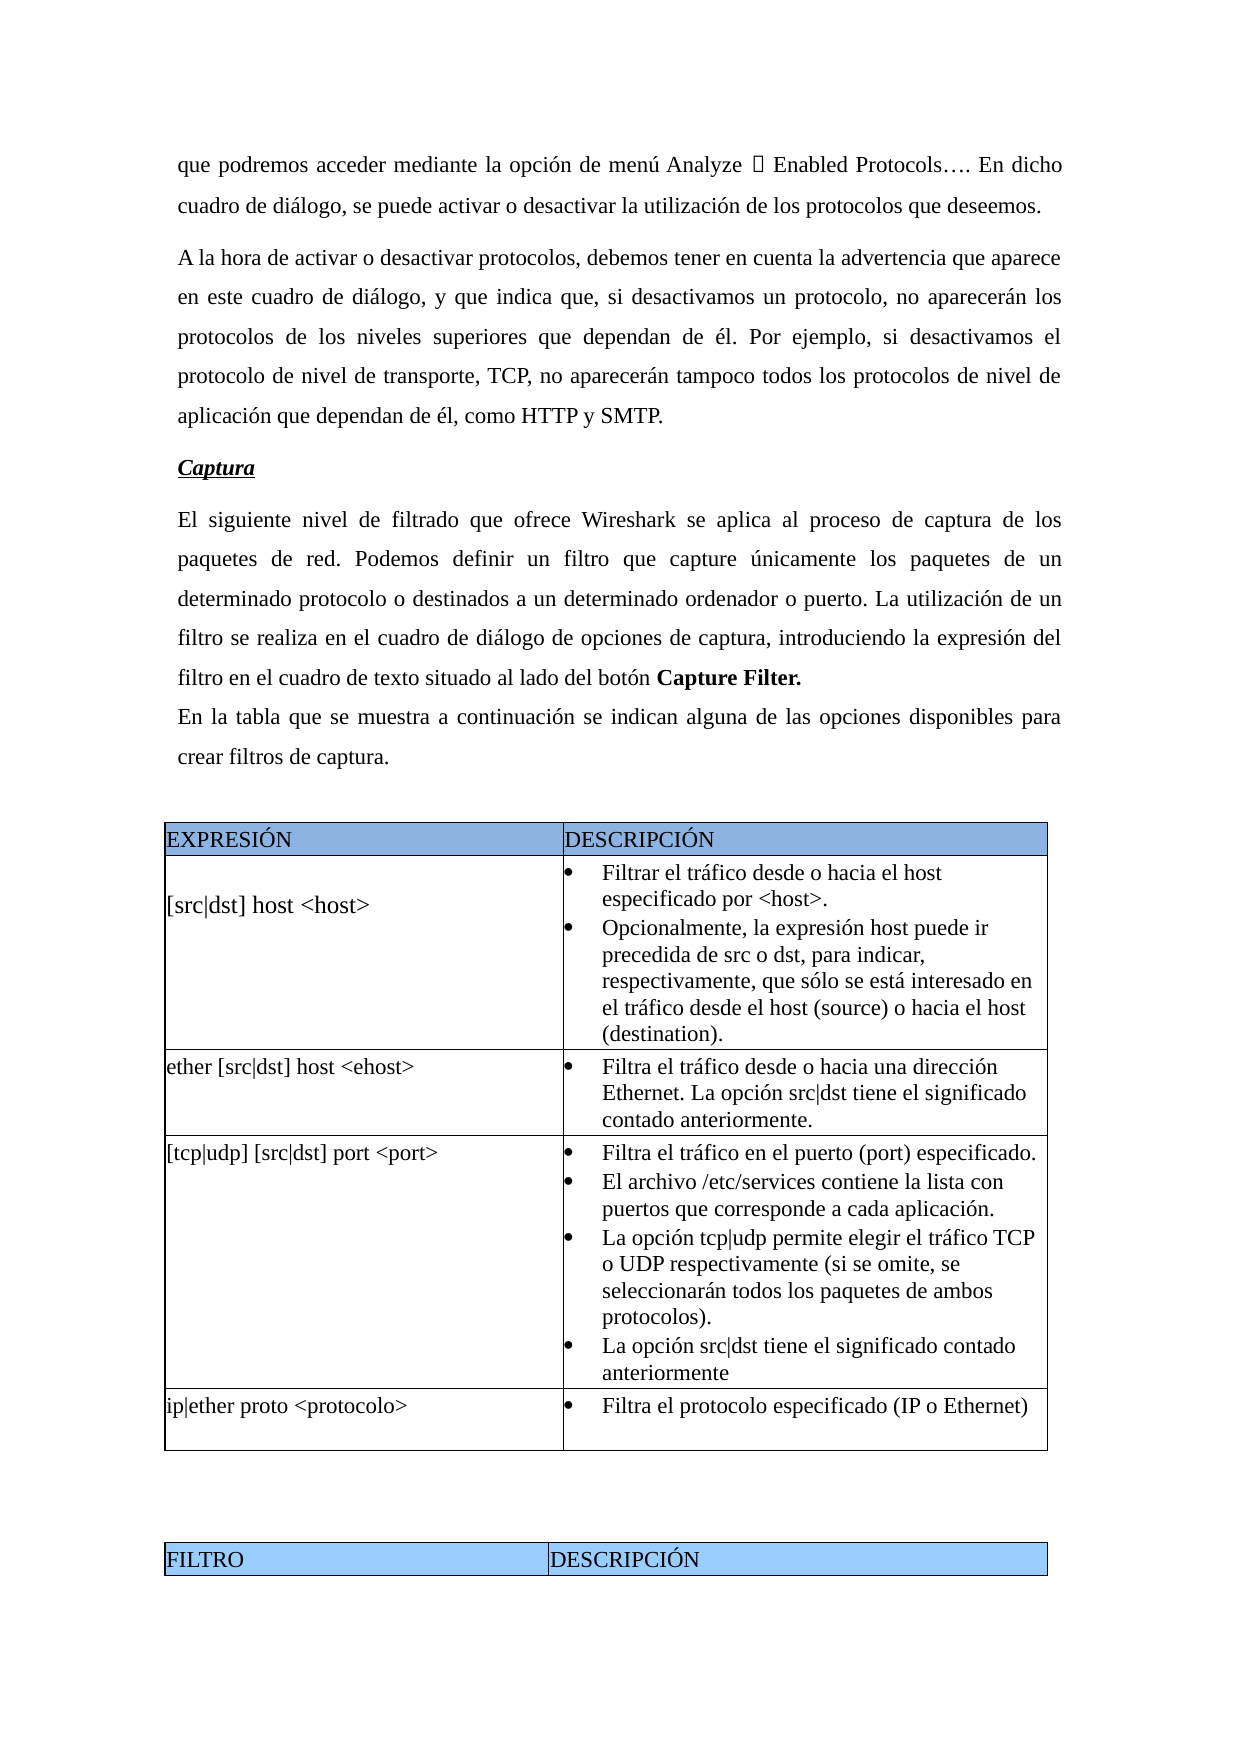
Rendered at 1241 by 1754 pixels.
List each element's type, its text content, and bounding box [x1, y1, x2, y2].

table_cell [src|dst] host <host> [166, 856, 563, 1049]
table_cell ether [src|dst] host <ehost> [166, 1050, 563, 1135]
table_header DESCRIPCIÓN [549, 1543, 1047, 1575]
table_cell ip|ether proto <protocolo> [166, 1389, 563, 1450]
text El siguiente nivel de filtrado que ofrece Wireshark se aplica al proceso de captura de los paquetes de red. Podemos definir un filtro que capture únicamente los paquetes de un determinado protocolo o destinados a un determinado ordenador o puerto. La utilización de un filtro se realiza en el cuadro de diálogo de opciones de captura, introduciendo la expresión del filtro en el cuadro de texto situado al lado del botón Capture Filter. [177, 506, 1063, 690]
table_cell Filtra el protocolo especificado (IP o Ethernet) [564, 1389, 1047, 1450]
table_cell Filtra el tráfico en el puerto (port) especificado. El archivo /etc/services contiene la lista con puertos que corresponde a cada aplicación. La opción tcp|udp permite elegir el tráfico TCP o UDP respectivamente (si se omite, se seleccionarán todos los paquetes de ambos protocolos). La opción src|dst tiene el significado contado anteriormente [564, 1136, 1047, 1388]
table_cell Filtra el tráfico desde o hacia una dirección Ethernet. La opción src|dst tiene el significado contado anteriormente. [564, 1050, 1047, 1135]
table_cell Filtrar el tráfico desde o hacia el host especificado por <host>. Opcionalmente, la expresión host puede ir precedida de src o dst, para indicar, respectivamente, que sólo se está interesado en el tráfico desde el host (source) o hacia el host (destination). [564, 856, 1047, 1049]
table_header FILTRO [166, 1543, 548, 1575]
text Captura [177, 454, 1063, 480]
text A la hora de activar o desactivar protocolos, debemos tener en cuenta la advertencia que aparece en este cuadro de diálogo, y que indica que, si desactivamos un protocolo, no aparecerán los protocolos de los niveles superiores que dependan de él. Por ejemplo, si desactivamos el protocolo de nivel de transporte, TCP, no aparecerán tampoco todos los protocolos de nivel de aplicación que dependan de él, como HTTP y SMTP. [177, 244, 1063, 428]
text En la tabla que se muestra a continuación se indican alguna de las opciones disponibles para crear filtros de captura. [177, 703, 1063, 769]
table_cell [tcp|udp] [src|dst] port <port> [166, 1136, 563, 1388]
text que podremos acceder mediante la opción de menú Analyze  Enabled Protocols…. En dicho cuadro de diálogo, se puede activar o desactivar la utilización de los protocolos que deseemos. [177, 148, 1063, 218]
table_header EXPRESIÓN [166, 823, 563, 855]
table_header DESCRIPCIÓN [564, 823, 1047, 855]
